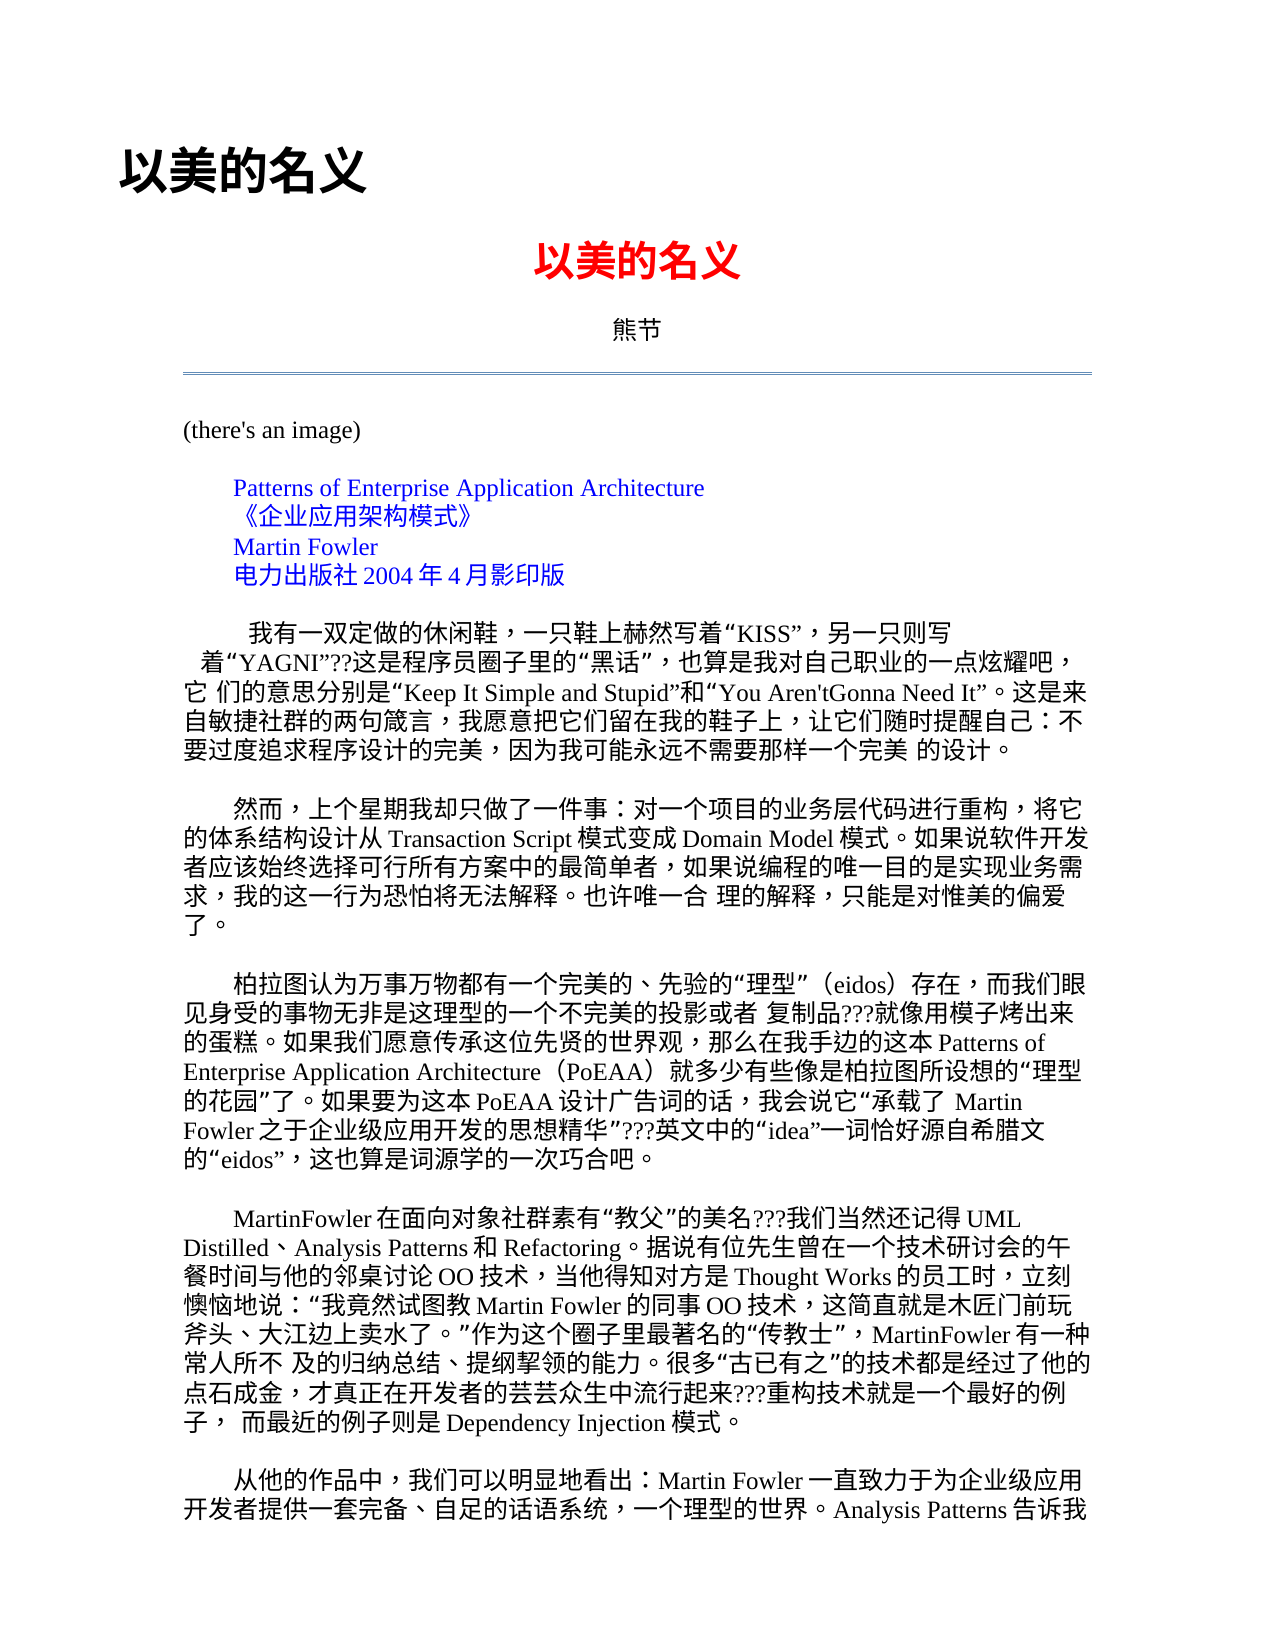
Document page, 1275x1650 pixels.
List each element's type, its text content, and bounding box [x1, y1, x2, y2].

table_cell 熊节 [177, 310, 1098, 352]
table_cell [177, 293, 1098, 310]
table_cell (there's an image) Patterns of Enterprise Application Architecture 《企业应用架构模式》 Martin Fowler 电力出版社2004年4月影印版 我有一双定做的休闲鞋，一只鞋上赫然写着“KISS”，另一只则写着“YAGNI”??这是程序员圈子里的“黑话”，也算是我对自己职业的一点炫耀吧，它 们的意思分别是“Keep It Simple and Stupid”和“You Aren'tGonna Need It”。这是来自敏捷社群的两句箴言，我愿意把它们留在我的鞋子上，让它们随时提醒自己：不要过度追求程序设计的完美，因为我可能永远不需要那样一个完美 的设计。 然而，上个星期我却只做了一件事：对一个项目的业务层代码进行重构，将它的体系结构设计从Transaction Script模式变成Domain Model模式。如果说软件开发者应该始终选择可行所有方案中的最简单者，如果说编程的唯一目的是实现业务需求，我的这一行为恐怕将无法解释。也许唯一合 理的解释，只能是对惟美的偏爱了。 柏拉图认为万事万物都有一个完美的、先验的“理型”（eidos）存在，而我们眼见身受的事物无非是这理型的一个不完美的投影或者 复制品???就像用模子烤出来的蛋糕。如果我们愿意传承这位先贤的世界观，那么在我手边的这本Patterns of Enterprise Application Architecture（PoEAA）就多少有些像是柏拉图所设想的“理型的花园”了。如果要为这本PoEAA设计广告词的话，我会说它“承载了 Martin Fowler之于企业级应用开发的思想精华”???英文中的“idea”一词恰好源自希腊文的“eidos”，这也算是词源学的一次巧合吧。 MartinFowler在面向对象社群素有“教父”的美名???我们当然还记得UML Distilled、Analysis Patterns和Refactoring。据说有位先生曾在一个技术研讨会的午餐时间与他的邻桌讨论OO技术，当他得知对方是Thought Works的员工时，立刻懊恼地说：“我竟然试图教Martin Fowler的同事OO技术，这简直就是木匠门前玩斧头、大江边上卖水了。”作为这个圈子里最著名的“传教士”，MartinFowler有一种常人所不 及的归纳总结、提纲挈领的能力。很多“古已有之”的技术都是经过了他的点石成金，才真正在开发者的芸芸众生中流行起来???重构技术就是一个最好的例子， 而最近的例子则是Dependency Injection模式。 从他的作品中，我们可以明显地看出：Martin Fowler一直致力于为企业级应用开发者提供一套完备、自足的话语系统，一个理型的世界。Analysis Patterns告诉我 [177, 410, 1098, 1531]
subtitle 以美的名义 [118, 143, 1157, 201]
table_cell [177, 352, 1098, 410]
table_header 以美的名义 [177, 214, 1098, 293]
table_header [183, 649, 200, 659]
